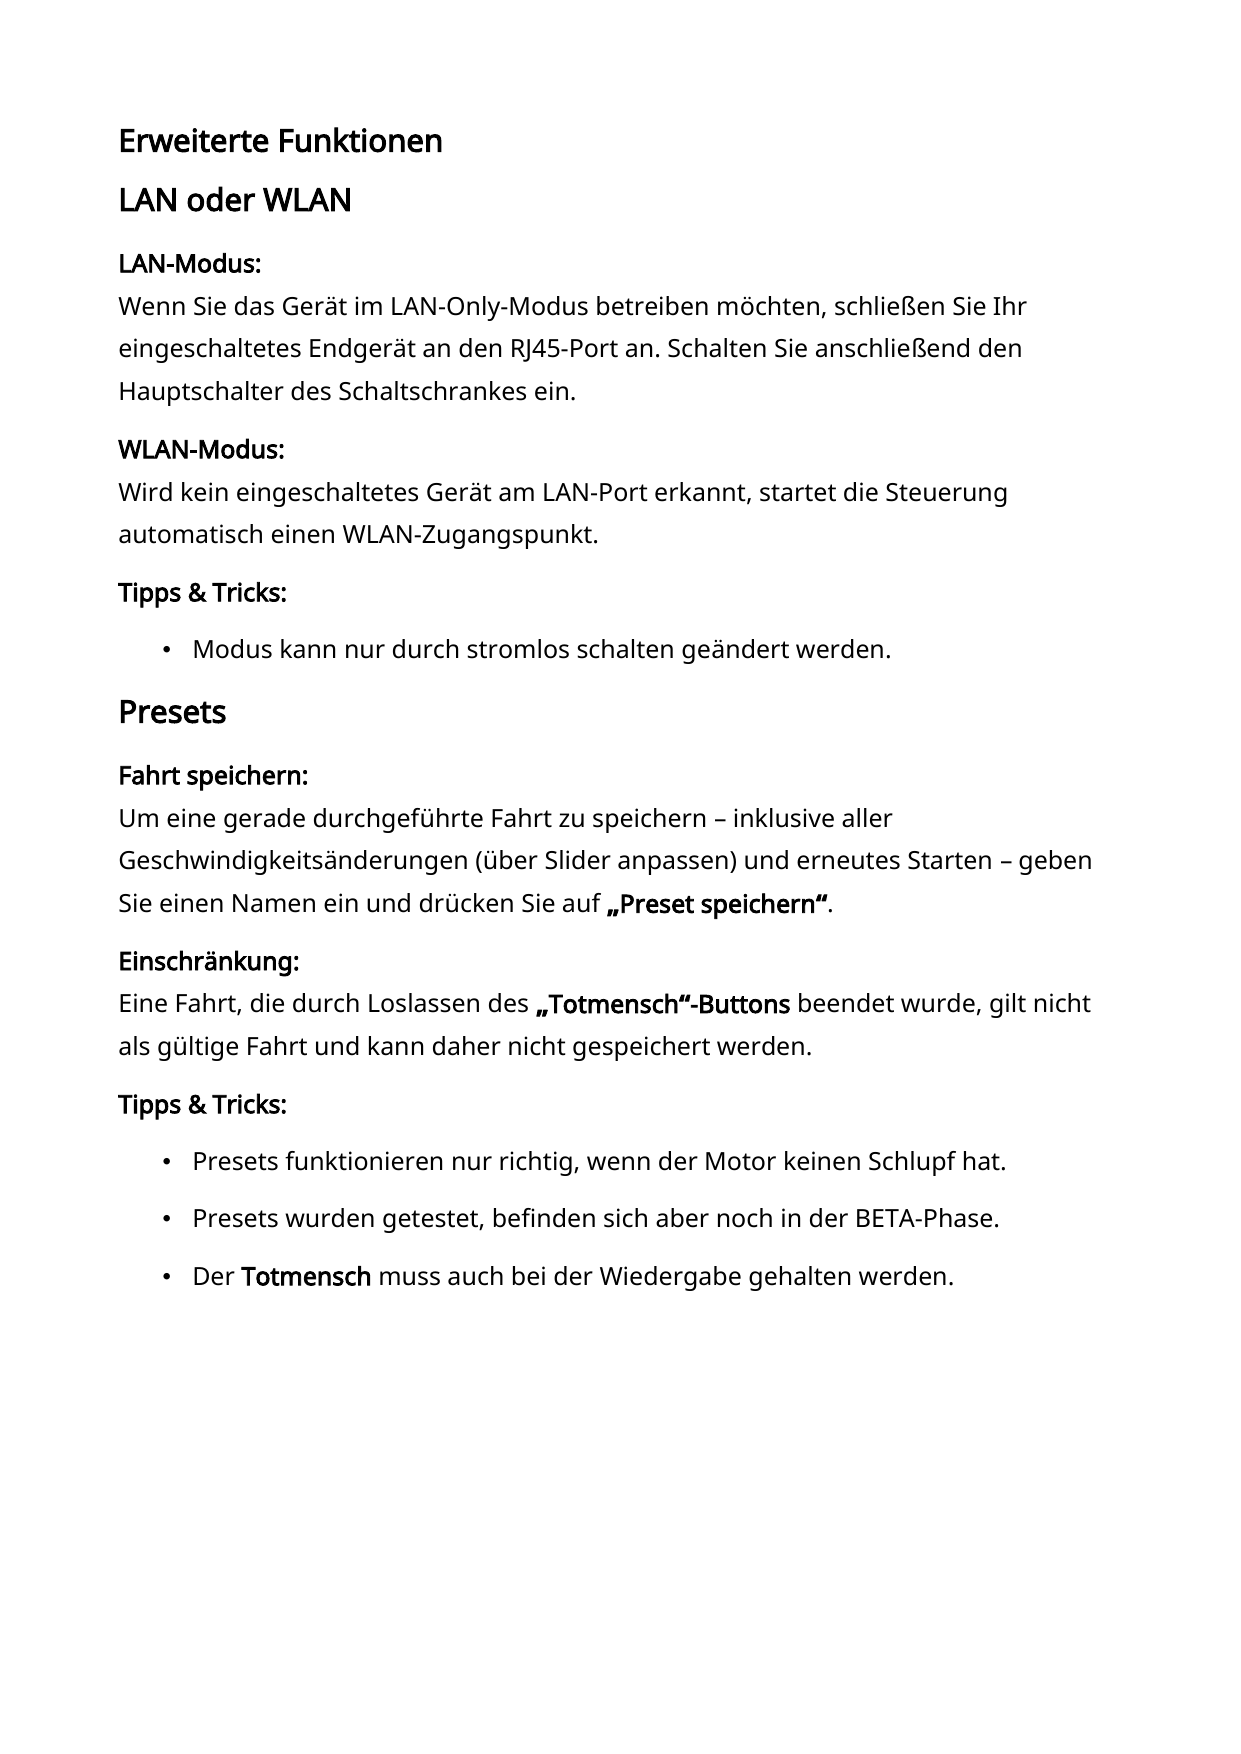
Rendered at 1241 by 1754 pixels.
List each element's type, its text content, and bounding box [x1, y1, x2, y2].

text Tipps & Tricks: [118, 574, 1122, 612]
text Einschränkung: Eine Fahrt, die durch Loslassen des „Totmensch“-Buttons beendet wurde, gilt nicht als gültige Fahrt und kann daher nicht gespeichert werden. [118, 943, 1122, 1066]
text Tipps & Tricks: [118, 1086, 1122, 1123]
text Fahrt speichern: Um eine gerade durchgeführte Fahrt zu speichern – inklusive aller Geschwindigkeitsänderungen (über Slider anpassen) und erneutes Starten – geben Sie einen Namen ein und drücken Sie auf „Preset speichern“. [118, 757, 1122, 923]
text WLAN-Modus: Wird kein eingeschaltetes Gerät am LAN-Port erkannt, startet die Steuerung automatisch einen WLAN-Zugangspunkt. [118, 431, 1122, 554]
subtitle Presets [118, 689, 1122, 736]
list Der Totmensch muss auch bei der Wiedergabe gehalten werden. [162, 1258, 1122, 1296]
list Presets wurden getestet, befinden sich aber noch in der BETA-Phase. [162, 1201, 1122, 1238]
text LAN-Modus: Wenn Sie das Gerät im LAN-Only-Modus betreiben möchten, schließen Sie Ihr eingeschaltetes Endgerät an den RJ45-Port an. Schalten Sie anschließend den Hauptschalter des Schaltschrankes ein. [118, 246, 1122, 411]
subtitle Erweiterte Funktionen [118, 118, 1122, 165]
list Presets funktionieren nur richtig, wenn der Motor keinen Schlupf hat. [162, 1144, 1122, 1181]
list Modus kann nur durch stromlos schalten geändert werden. [162, 632, 1122, 669]
subtitle LAN oder WLAN [118, 177, 1122, 224]
